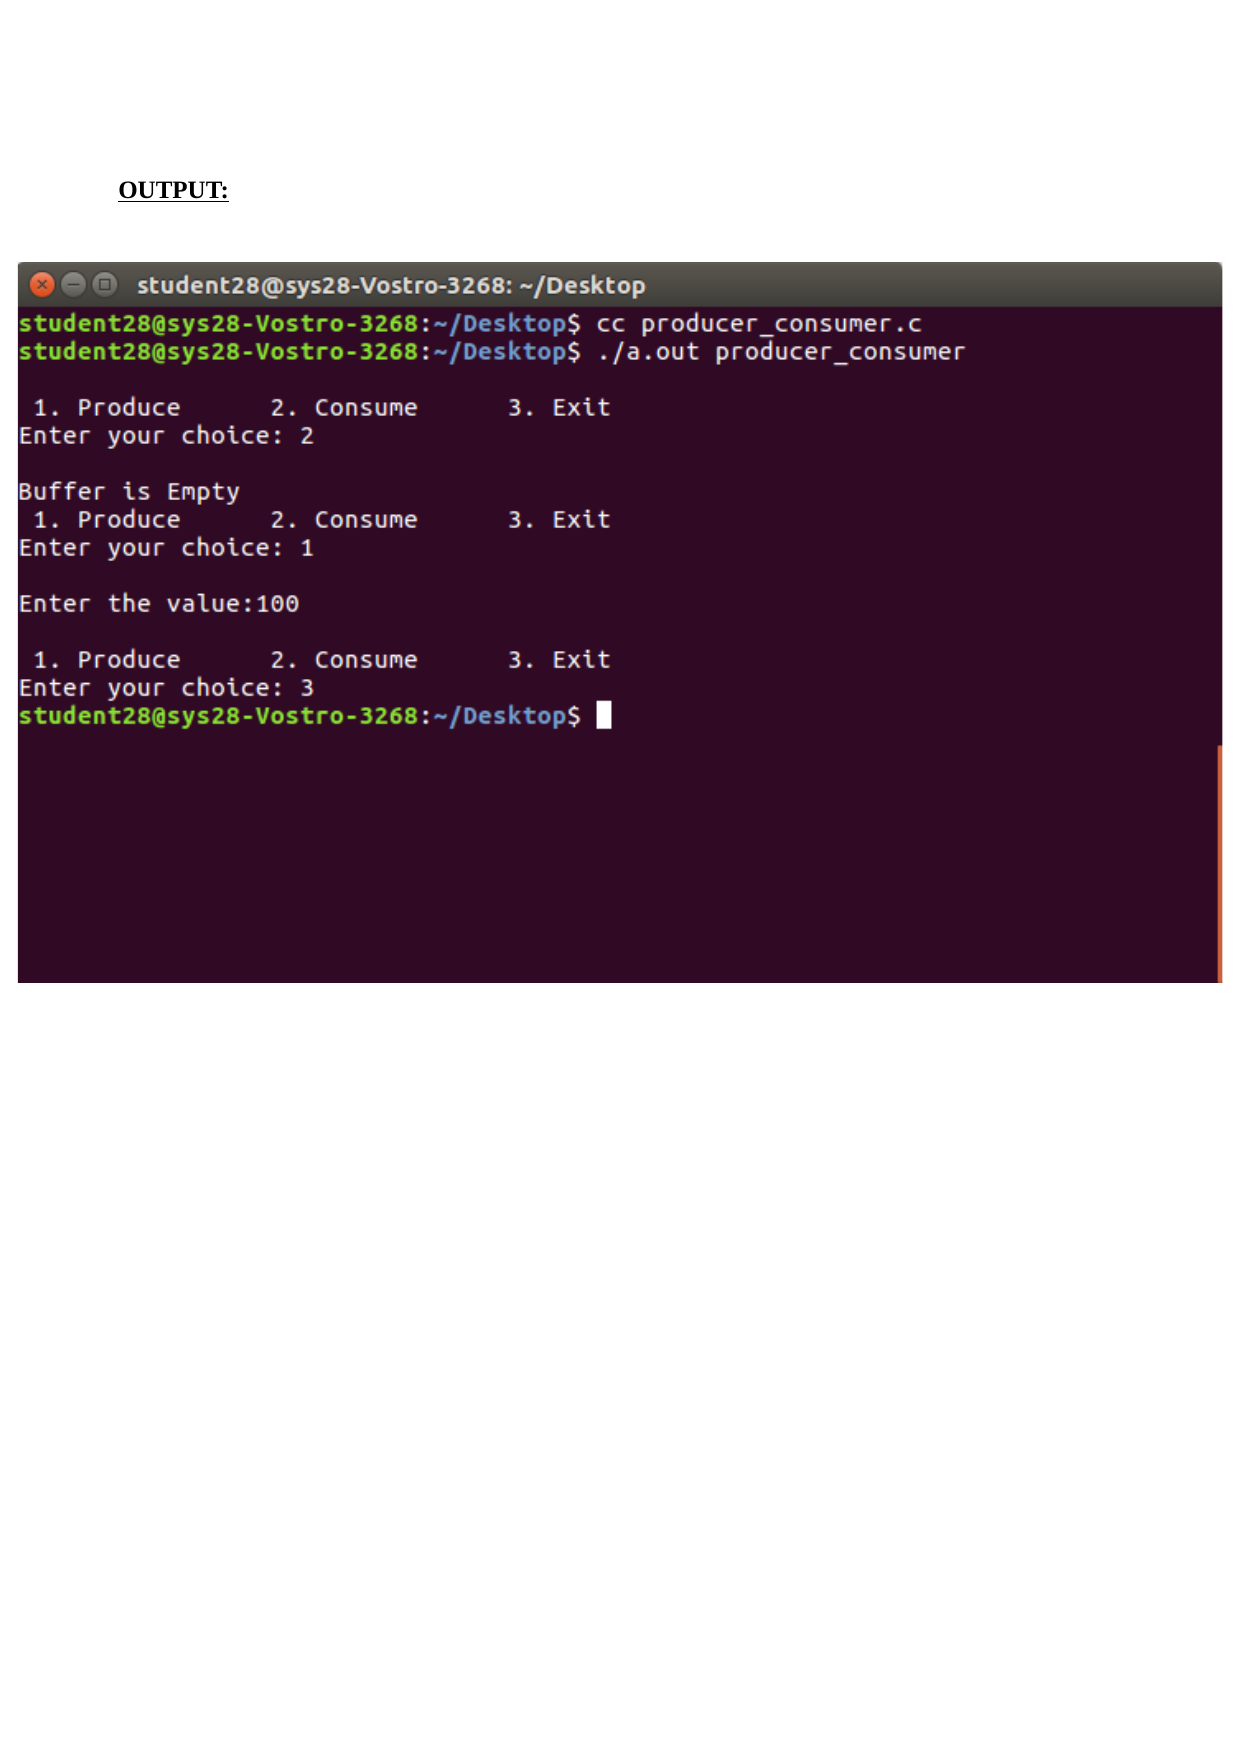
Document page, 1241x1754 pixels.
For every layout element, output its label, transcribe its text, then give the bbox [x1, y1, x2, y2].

picture [17, 262, 1223, 983]
text OUTPUT: [118, 176, 1122, 204]
